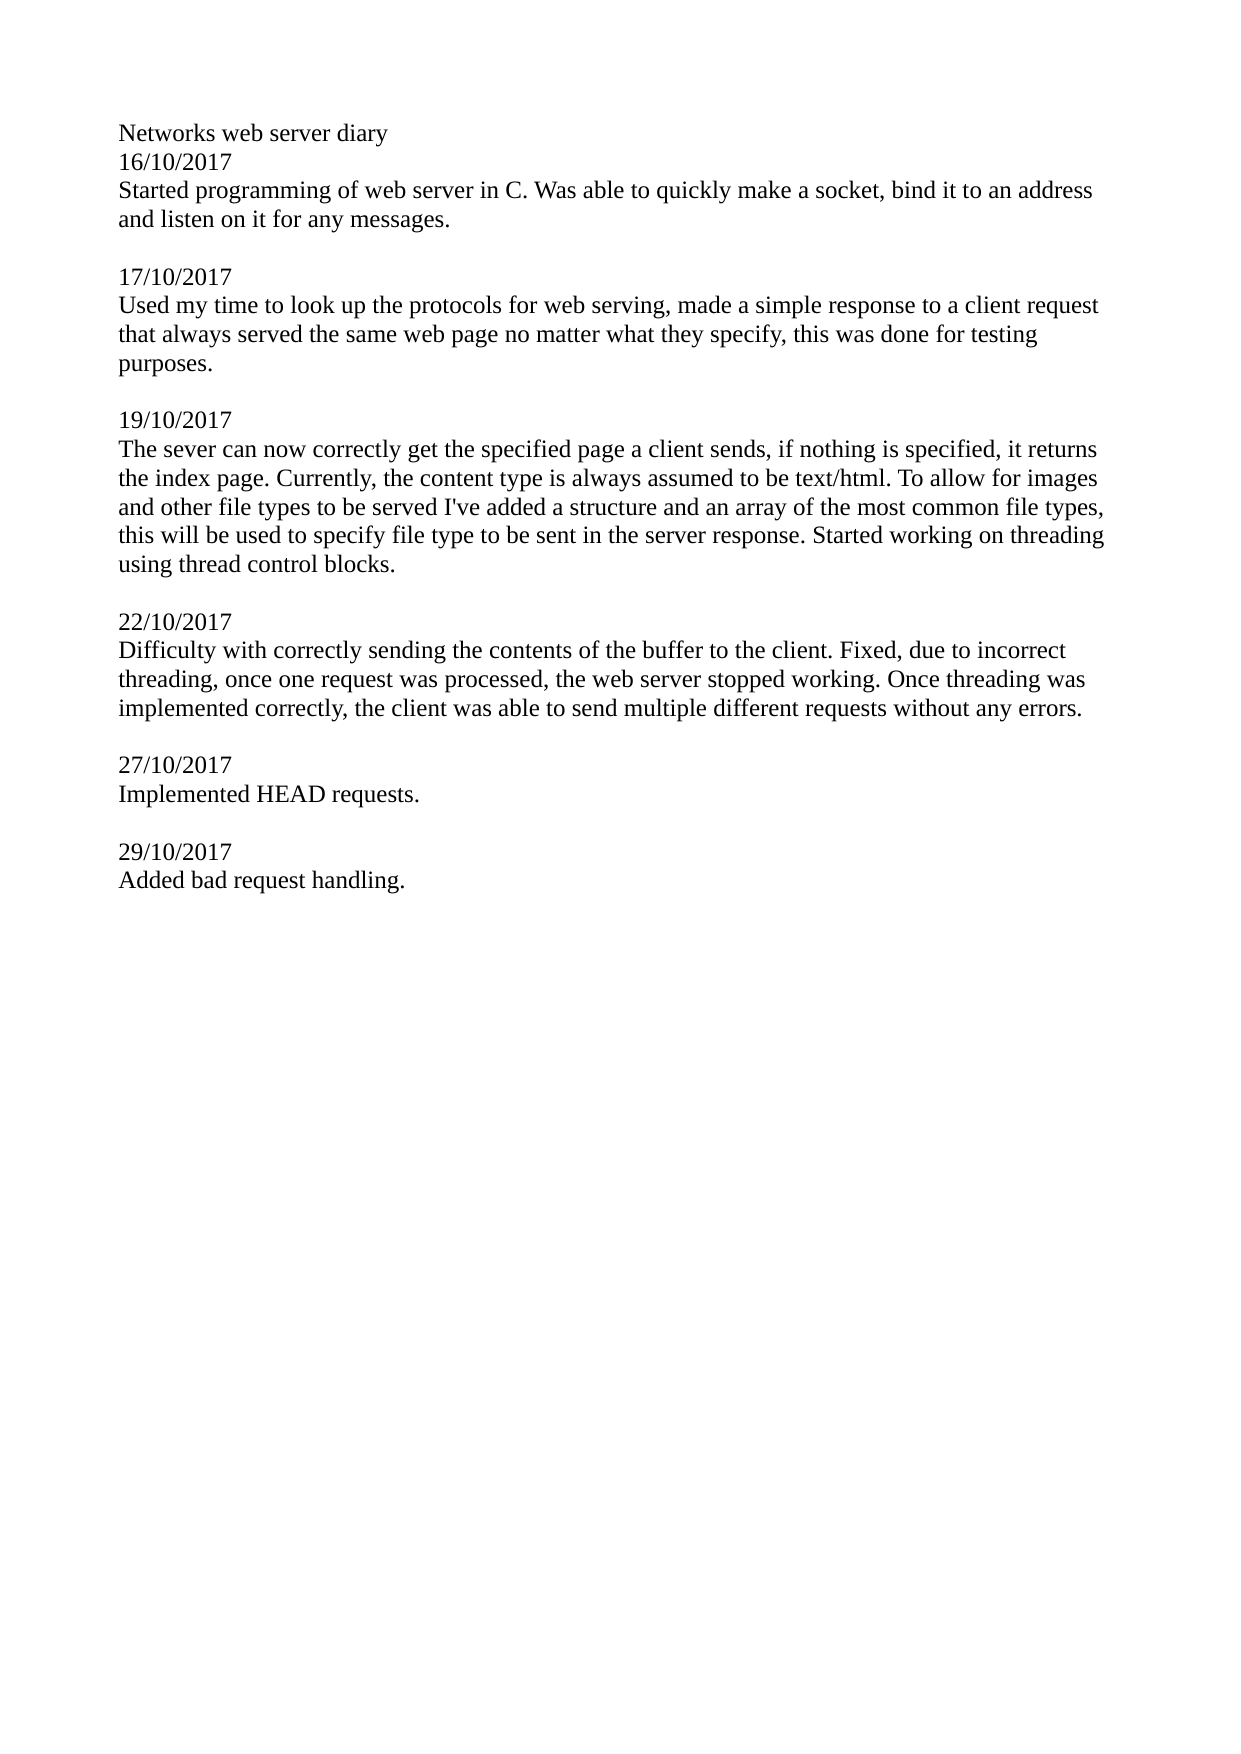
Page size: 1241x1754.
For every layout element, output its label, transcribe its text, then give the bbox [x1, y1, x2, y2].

text Networks web server diary [118, 118, 1122, 147]
text 27/10/2017 [118, 751, 1122, 779]
text 17/10/2017 [118, 262, 1122, 291]
text 16/10/2017 [118, 147, 1122, 176]
text Started programming of web server in C. Was able to quickly make a socket, bind it to an address and listen on it for any messages. [118, 176, 1122, 233]
text Difficulty with correctly sending the contents of the buffer to the client. Fixed, due to incorrect threading, once one request was processed, the web server stopped working. Once threading was implemented correctly, the client was able to send multiple different requests without any errors. [118, 636, 1122, 722]
text 19/10/2017 [118, 406, 1122, 434]
text Added bad request handling. [118, 866, 1122, 894]
text Implemented HEAD requests. [118, 779, 1122, 808]
text 22/10/2017 [118, 607, 1122, 636]
text The sever can now correctly get the specified page a client sends, if nothing is specified, it returns the index page. Currently, the content type is always assumed to be text/html. To allow for images and other file types to be served I've added a structure and an array of the most common file types, this will be used to specify file type to be sent in the server response. Started working on threading using thread control blocks. [118, 434, 1122, 578]
text 29/10/2017 [118, 837, 1122, 866]
text Used my time to look up the protocols for web serving, made a simple response to a client request that always served the same web page no matter what they specify, this was done for testing purposes. [118, 291, 1122, 377]
